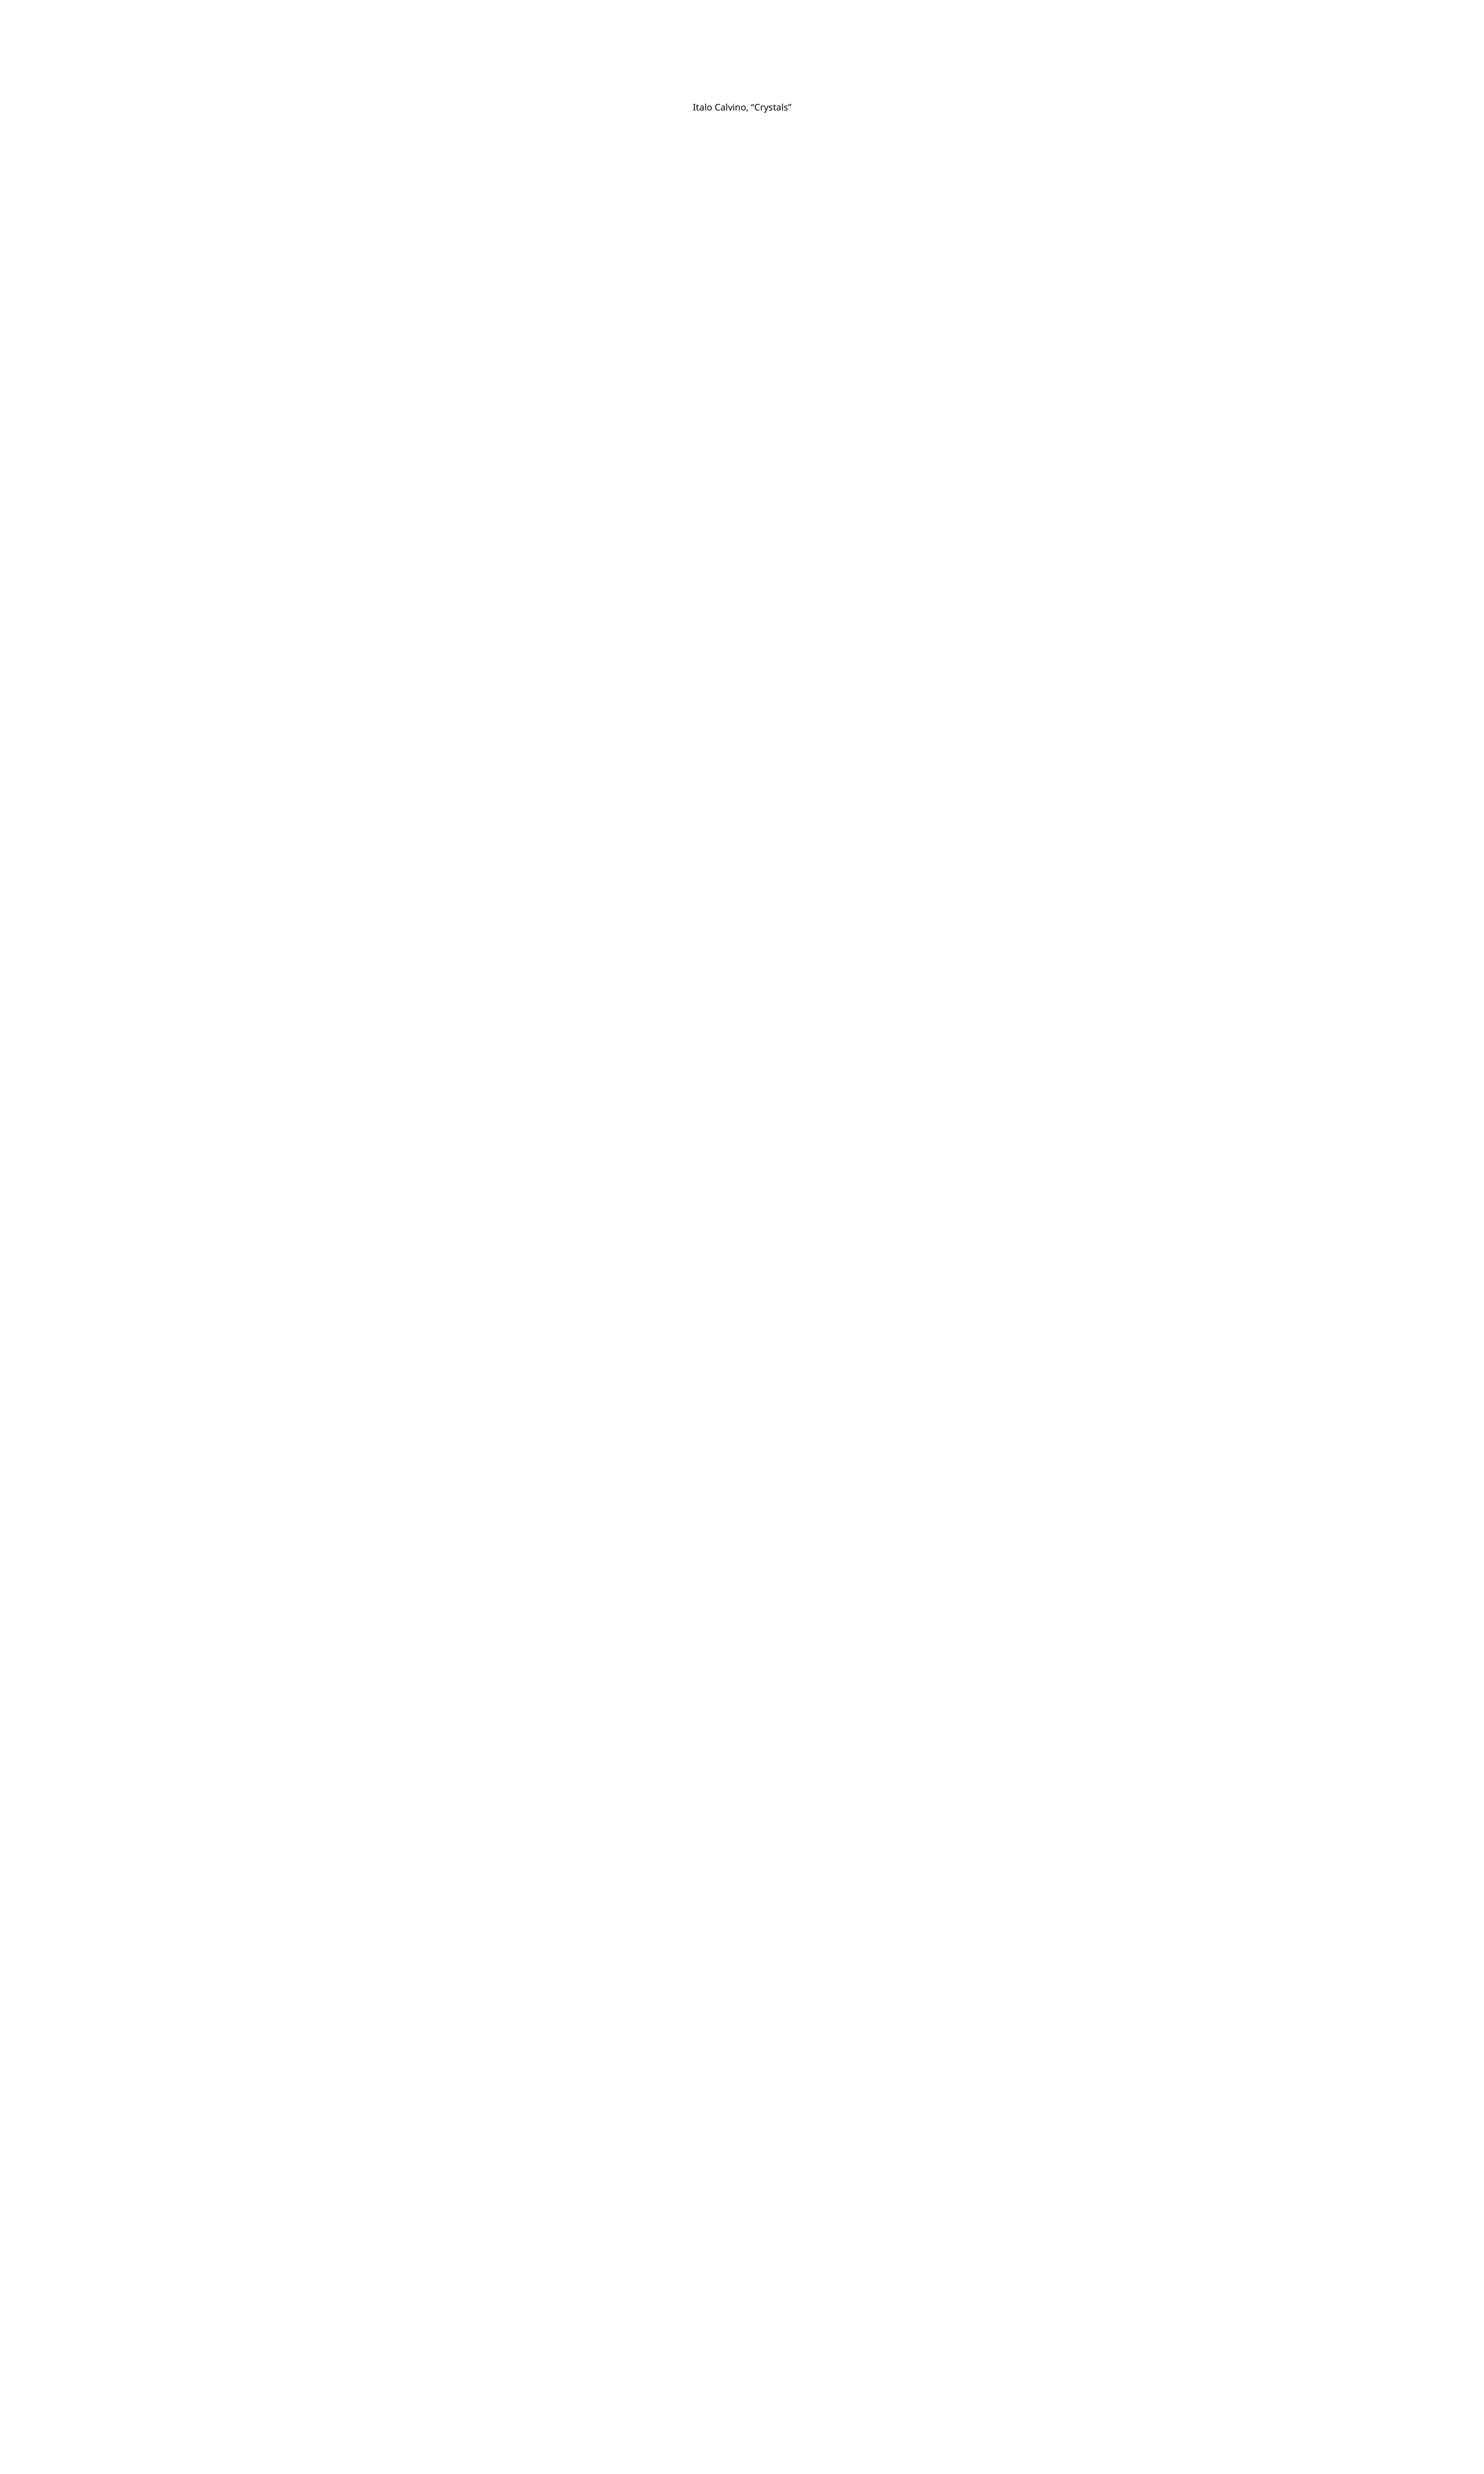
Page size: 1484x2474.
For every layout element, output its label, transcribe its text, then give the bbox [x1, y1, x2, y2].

text Italo Calvino, “Crystals” [82, 101, 1402, 114]
